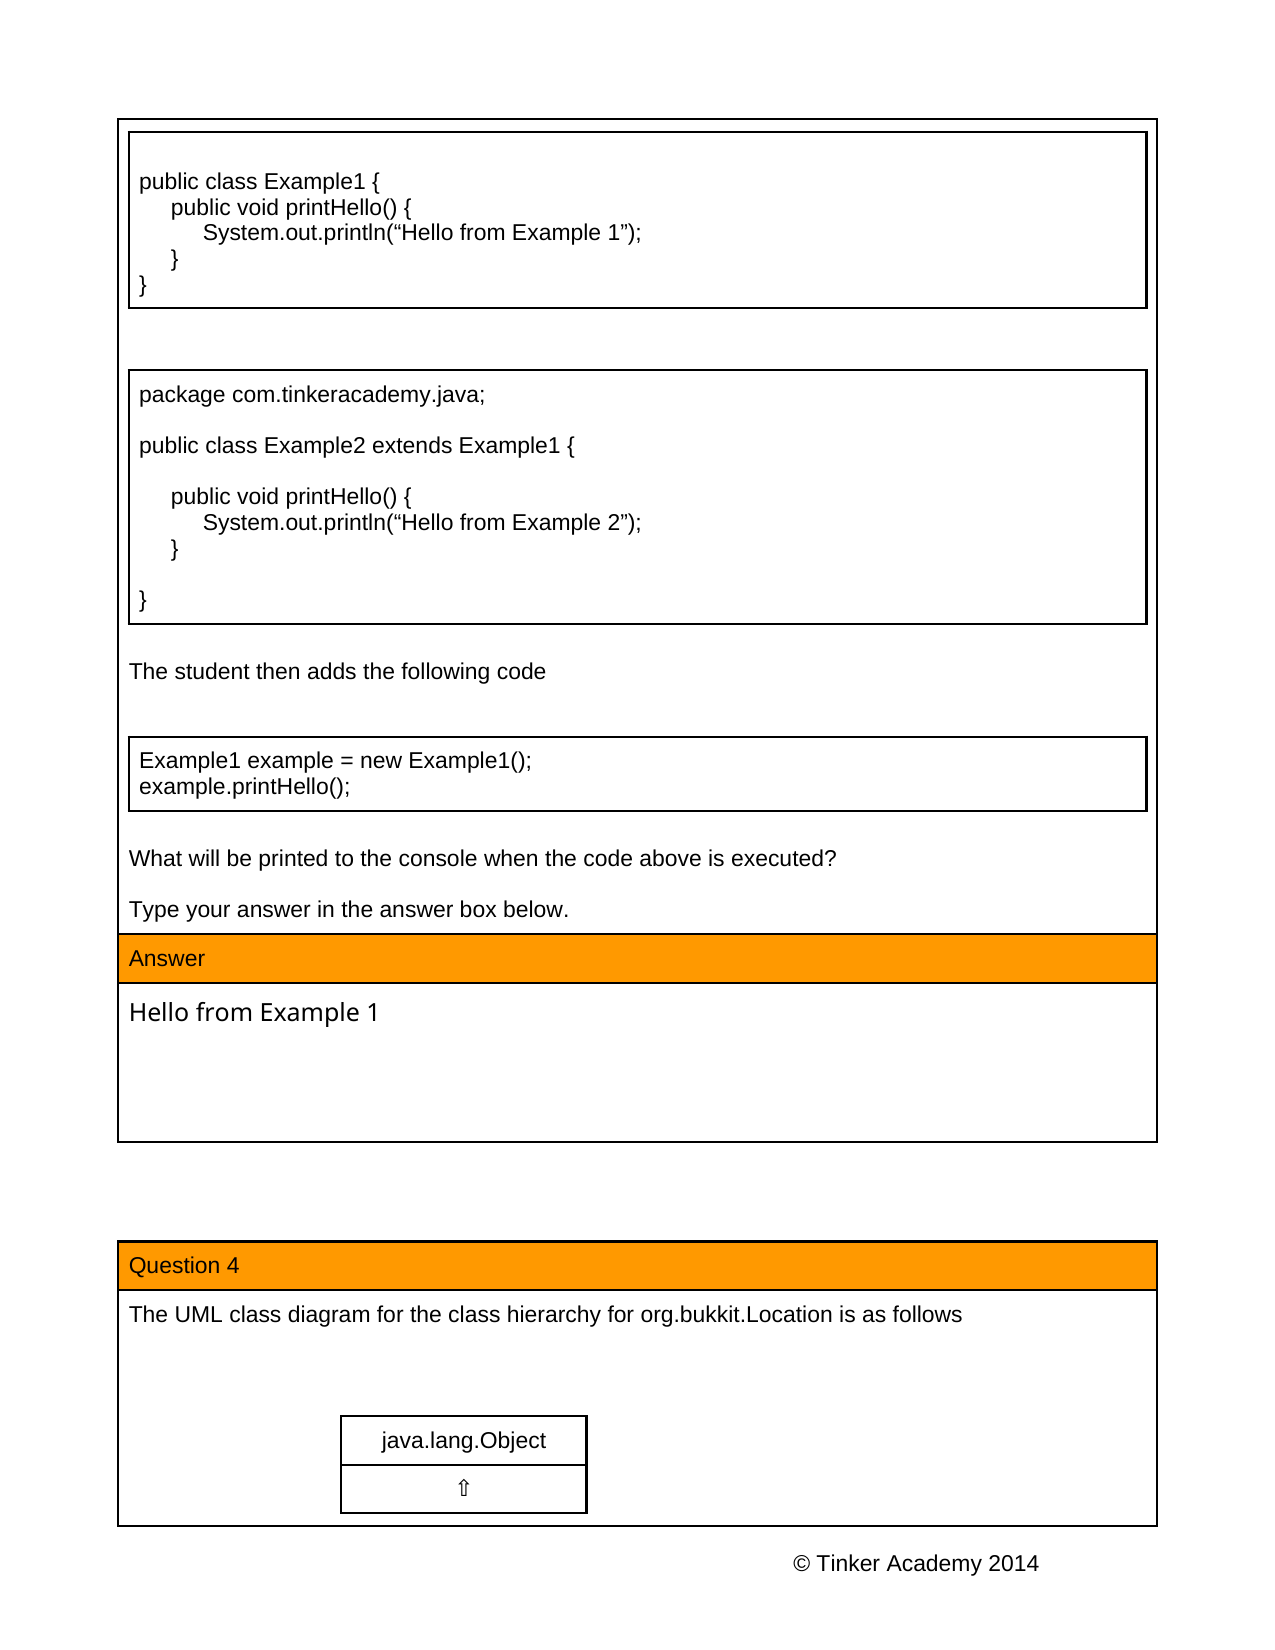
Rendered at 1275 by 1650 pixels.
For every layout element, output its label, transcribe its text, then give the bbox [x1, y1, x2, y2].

table_header package com.tinkeracademy.java; public class Example2 extends Example1 { public void printHello() { System.out.println(“Hello from Example 2”); } } [130, 371, 1145, 623]
table_cell Hello from Example 1 [119, 984, 1156, 1141]
table_cell ⇧ [342, 1466, 585, 1512]
table_header java.lang.Object [342, 1417, 585, 1464]
table_cell The student then adds the following code What will be printed to the console when the code above is executed? Type your answer in the answer box below. [119, 120, 1156, 933]
table_cell The UML class diagram for the class hierarchy for org.bukkit.Location is as follows [119, 1291, 1156, 1525]
table_header public class Example1 { public void printHello() { System.out.println(“Hello from Example 1”); } } [130, 133, 1145, 307]
table_cell Answer [119, 935, 1156, 982]
table_header Question 4 [119, 1243, 1156, 1289]
table_header Example1 example = new Example1(); example.printHello(); [130, 738, 1145, 810]
